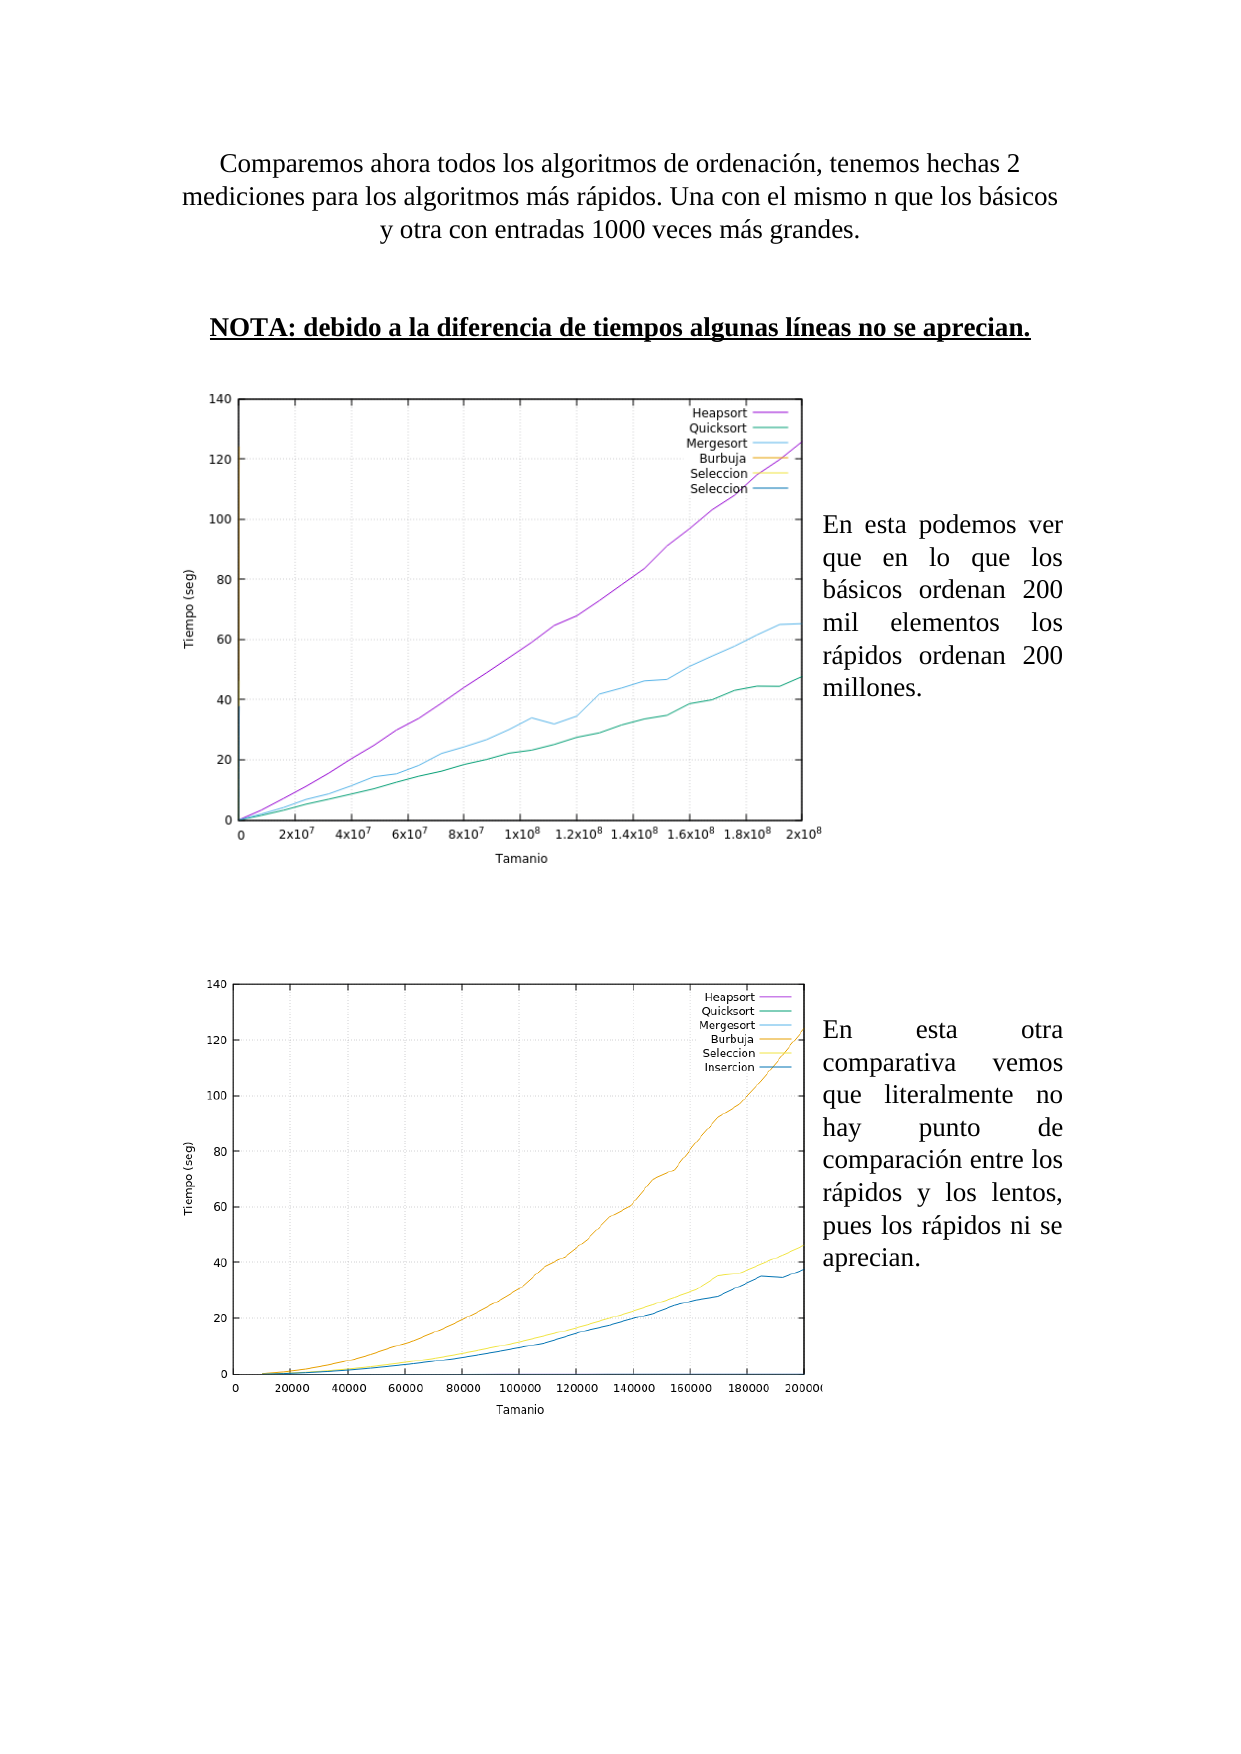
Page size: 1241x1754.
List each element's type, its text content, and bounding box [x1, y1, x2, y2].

text Comparemos ahora todos los algoritmos de ordenación, tenemos hechas 2 mediciones para los algoritmos más rápidos. Una con el mismo n que los básicos y otra con entradas 1000 veces más grandes. [177, 148, 1063, 244]
text NOTA: debido a la diferencia de tiempos algunas líneas no se aprecian. [177, 311, 1063, 342]
text En esta otra comparativa vemos que literalmente no hay punto de comparación entre los rápidos y los lentos, pues los rápidos ni se aprecian. [823, 1013, 1063, 1272]
text En esta podemos ver que en lo que los básicos ordenan 200 mil elementos los rápidos ordenan 200 millones. [823, 508, 1063, 703]
